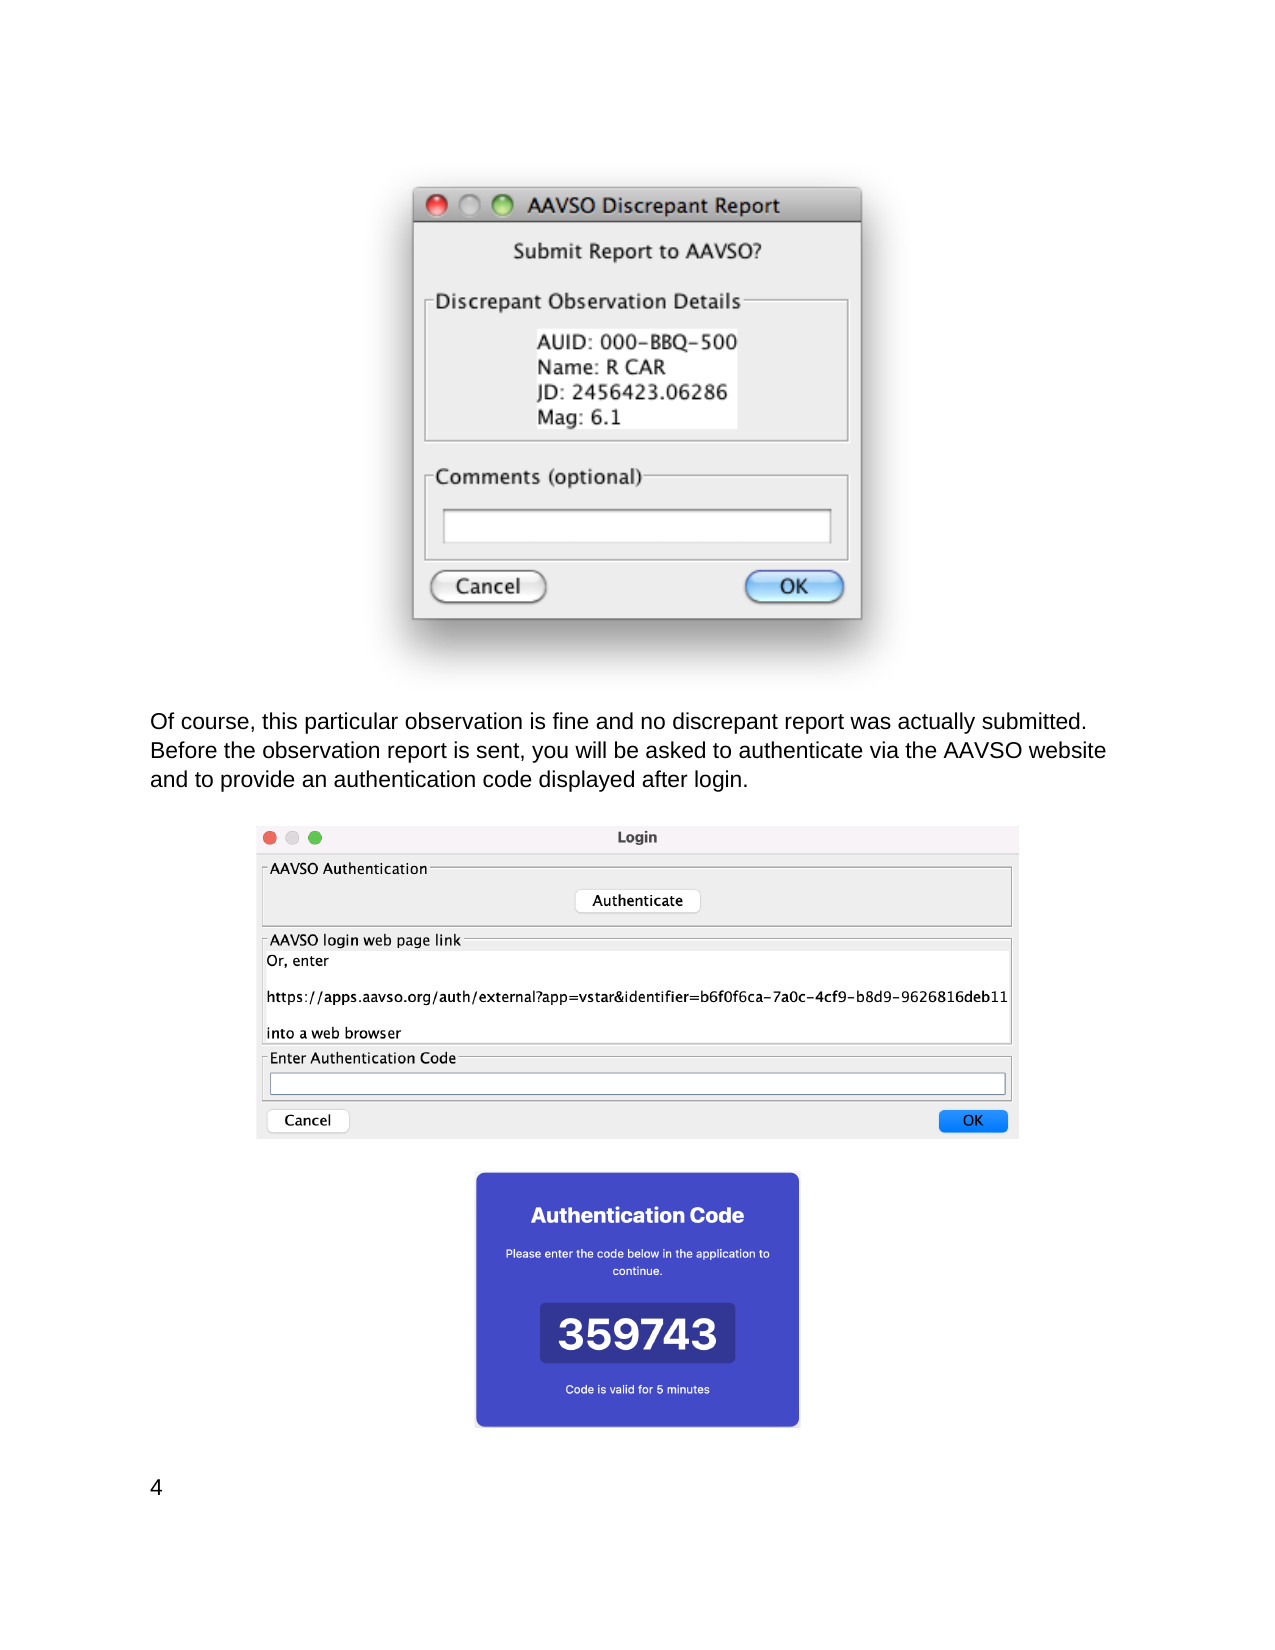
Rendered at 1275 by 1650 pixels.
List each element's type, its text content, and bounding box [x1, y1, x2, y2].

picture [474, 1171, 801, 1428]
picture [351, 150, 924, 705]
text Of course, this particular observation is fine and no discrepant report was actually submitted. Before the observation report is sent, you will be asked to authenticate via the AAVSO website and to provide an authentication code displayed after login. [150, 708, 1125, 793]
picture [256, 826, 1019, 1139]
